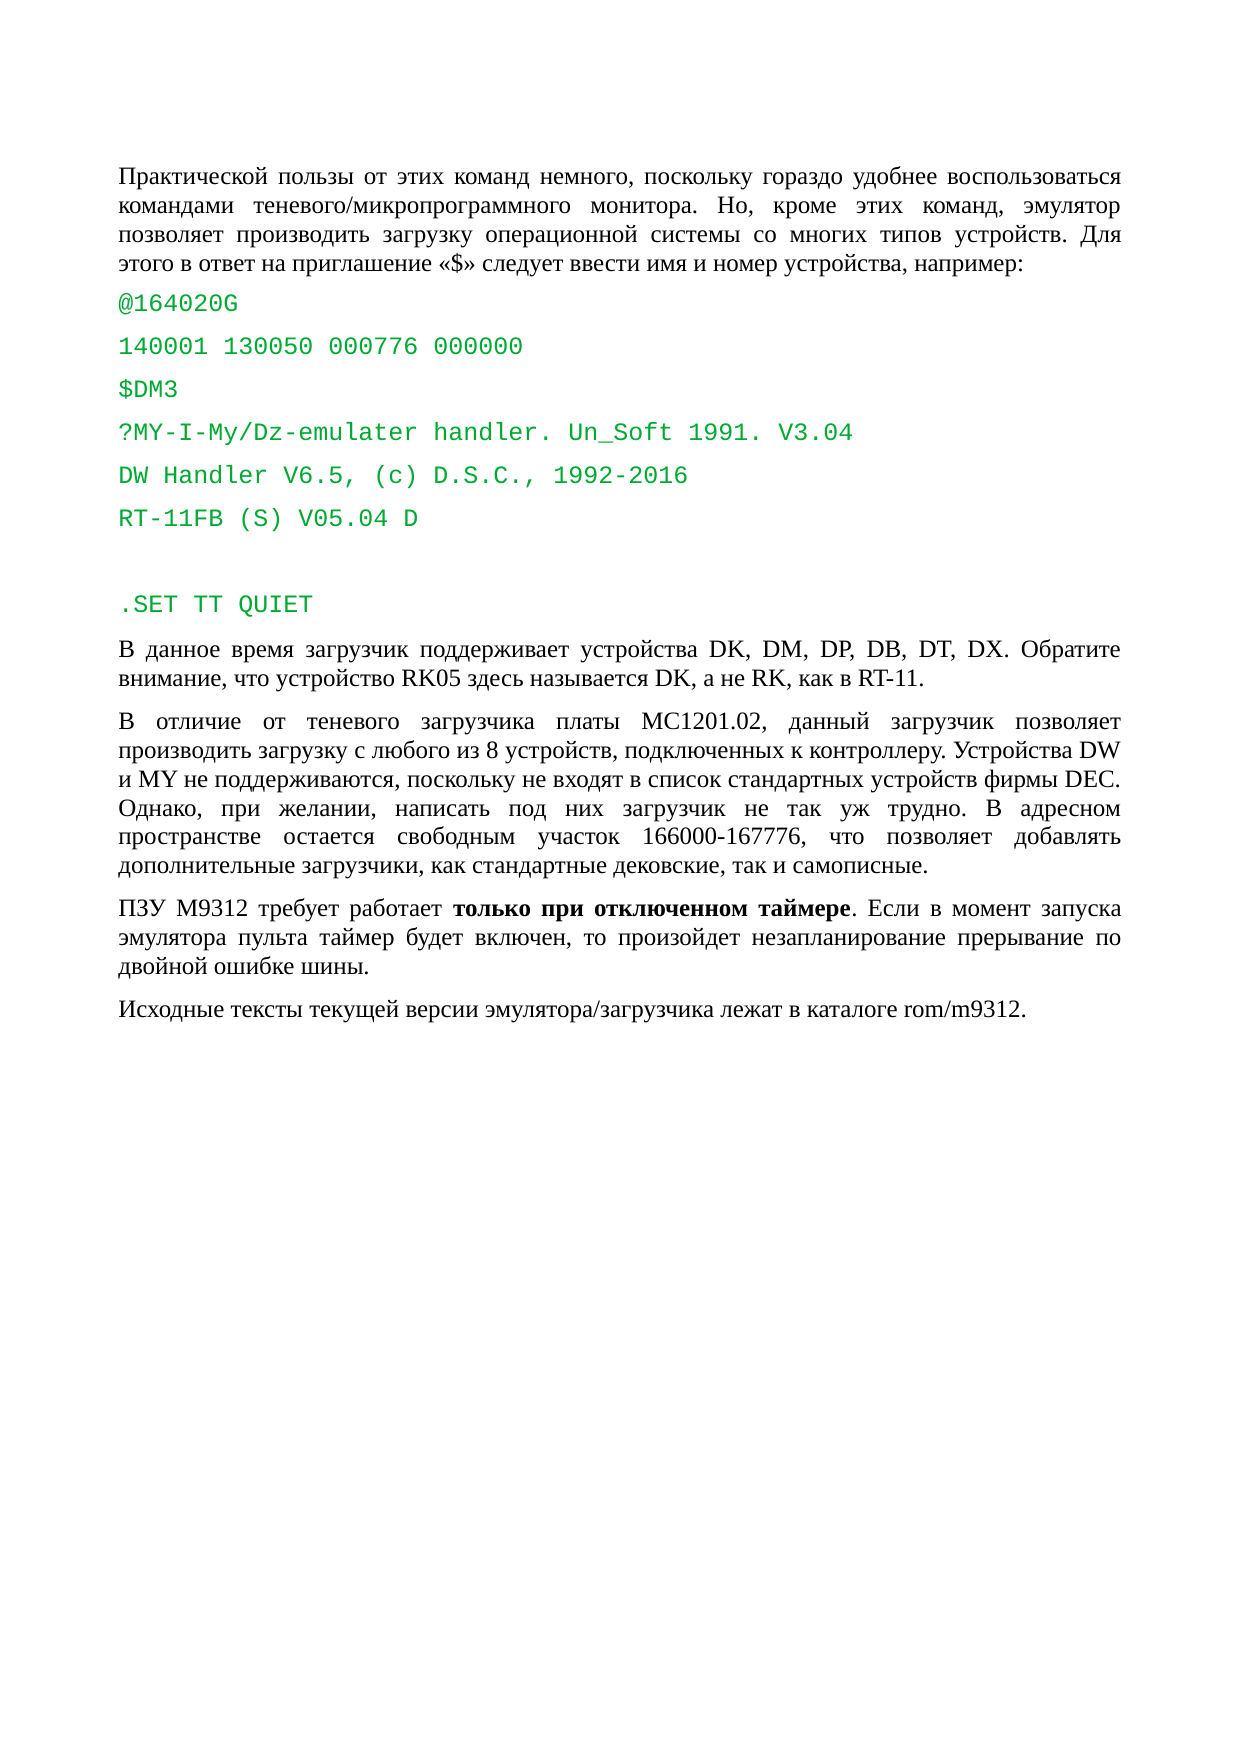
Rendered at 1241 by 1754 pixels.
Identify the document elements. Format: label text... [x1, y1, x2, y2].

text $DM3 [118, 377, 1122, 405]
text .SET TT QUIET [118, 591, 1122, 620]
text ПЗУ М9312 требует работает только при отключенном таймере. Если в момент запуска эмулятора пульта таймер будет включен, то произойдет незапланирование прерывание по двойной ошибке шины. [118, 893, 1122, 980]
text В данное время загрузчик поддерживает устройства DK, DM, DP, DB, DT, DX. Обратите внимание, что устройство RK05 здесь называется DK, а не RK, как в RT-11. [118, 634, 1122, 692]
text Практической пользы от этих команд немного, поскольку гораздо удобнее воспользоваться командами теневого/микропрограммного монитора. Но, кроме этих команд, эмулятор позволяет производить загрузку операционной системы со многих типов устройств. Для этого в ответ на приглашение «$» следует ввести имя и номер устройства, например: [118, 161, 1122, 276]
text RT-11FB (S) V05.04 D [118, 506, 1122, 534]
text @164020G [118, 291, 1122, 319]
text DW Handler V6.5, (c) D.S.C., 1992-2016 [118, 463, 1122, 491]
text ?MY-I-My/Dz-emulater handler. Un_Soft 1991. V3.04 [118, 420, 1122, 448]
text Исходные тексты текущей версии эмулятора/загрузчика лежат в каталоге rom/m9312. [118, 994, 1122, 1023]
text В отличие от теневого загрузчика платы МС1201.02, данный загрузчик позволяет производить загрузку с любого из 8 устройств, подключенных к контроллеру. Устройства DW и MY не поддерживаются, поскольку не входят в список стандартных устройств фирмы DEC. Однако, при желании, написать под них загрузчик не так уж трудно. В адресном пространстве остается свободным участок 166000-167776, что позволяет добавлять дополнительные загрузчики, как стандартные дековские, так и самописные. [118, 706, 1122, 879]
text 140001 130050 000776 000000 [118, 334, 1122, 362]
